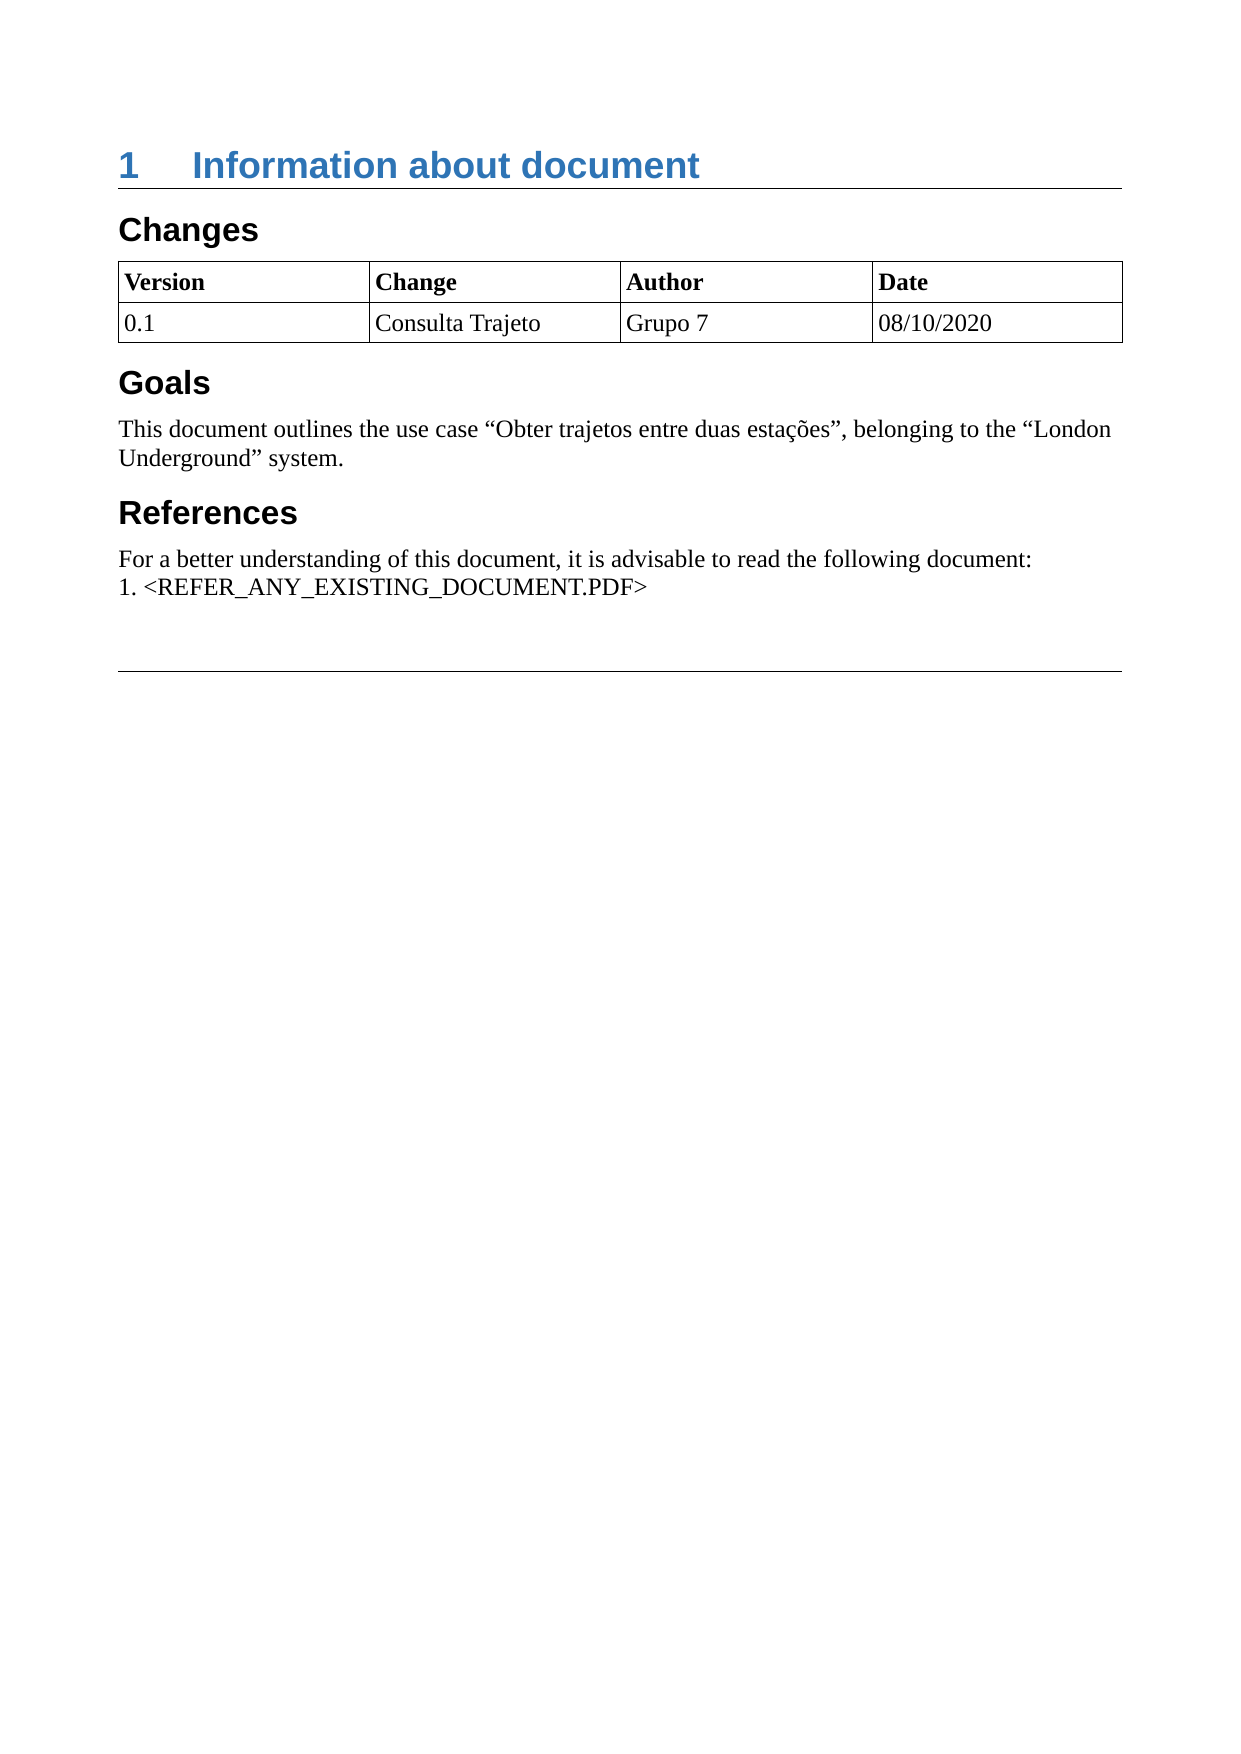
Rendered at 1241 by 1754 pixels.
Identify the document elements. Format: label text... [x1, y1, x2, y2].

table_header Date [873, 262, 1122, 301]
table_header Author [621, 262, 872, 301]
subtitle Changes [118, 210, 1122, 248]
table_cell 0.1 [119, 303, 369, 342]
table_cell Grupo 7 [621, 303, 872, 342]
table_header Change [370, 262, 620, 301]
table_cell 08/10/2020 [873, 303, 1122, 342]
table_cell Consulta Trajeto [370, 303, 620, 342]
subtitle Information about document [118, 143, 1122, 188]
text 1. <REFER_ANY_EXISTING_DOCUMENT.PDF> [118, 572, 1122, 601]
text For a better understanding of this document, it is advisable to read the following document: [118, 544, 1122, 572]
subtitle Goals [118, 363, 1122, 402]
subtitle References [118, 493, 1122, 531]
table_header Version [119, 262, 369, 301]
text This document outlines the use case “Obter trajetos entre duas estações”, belonging to the “London Underground” system. [118, 414, 1122, 472]
